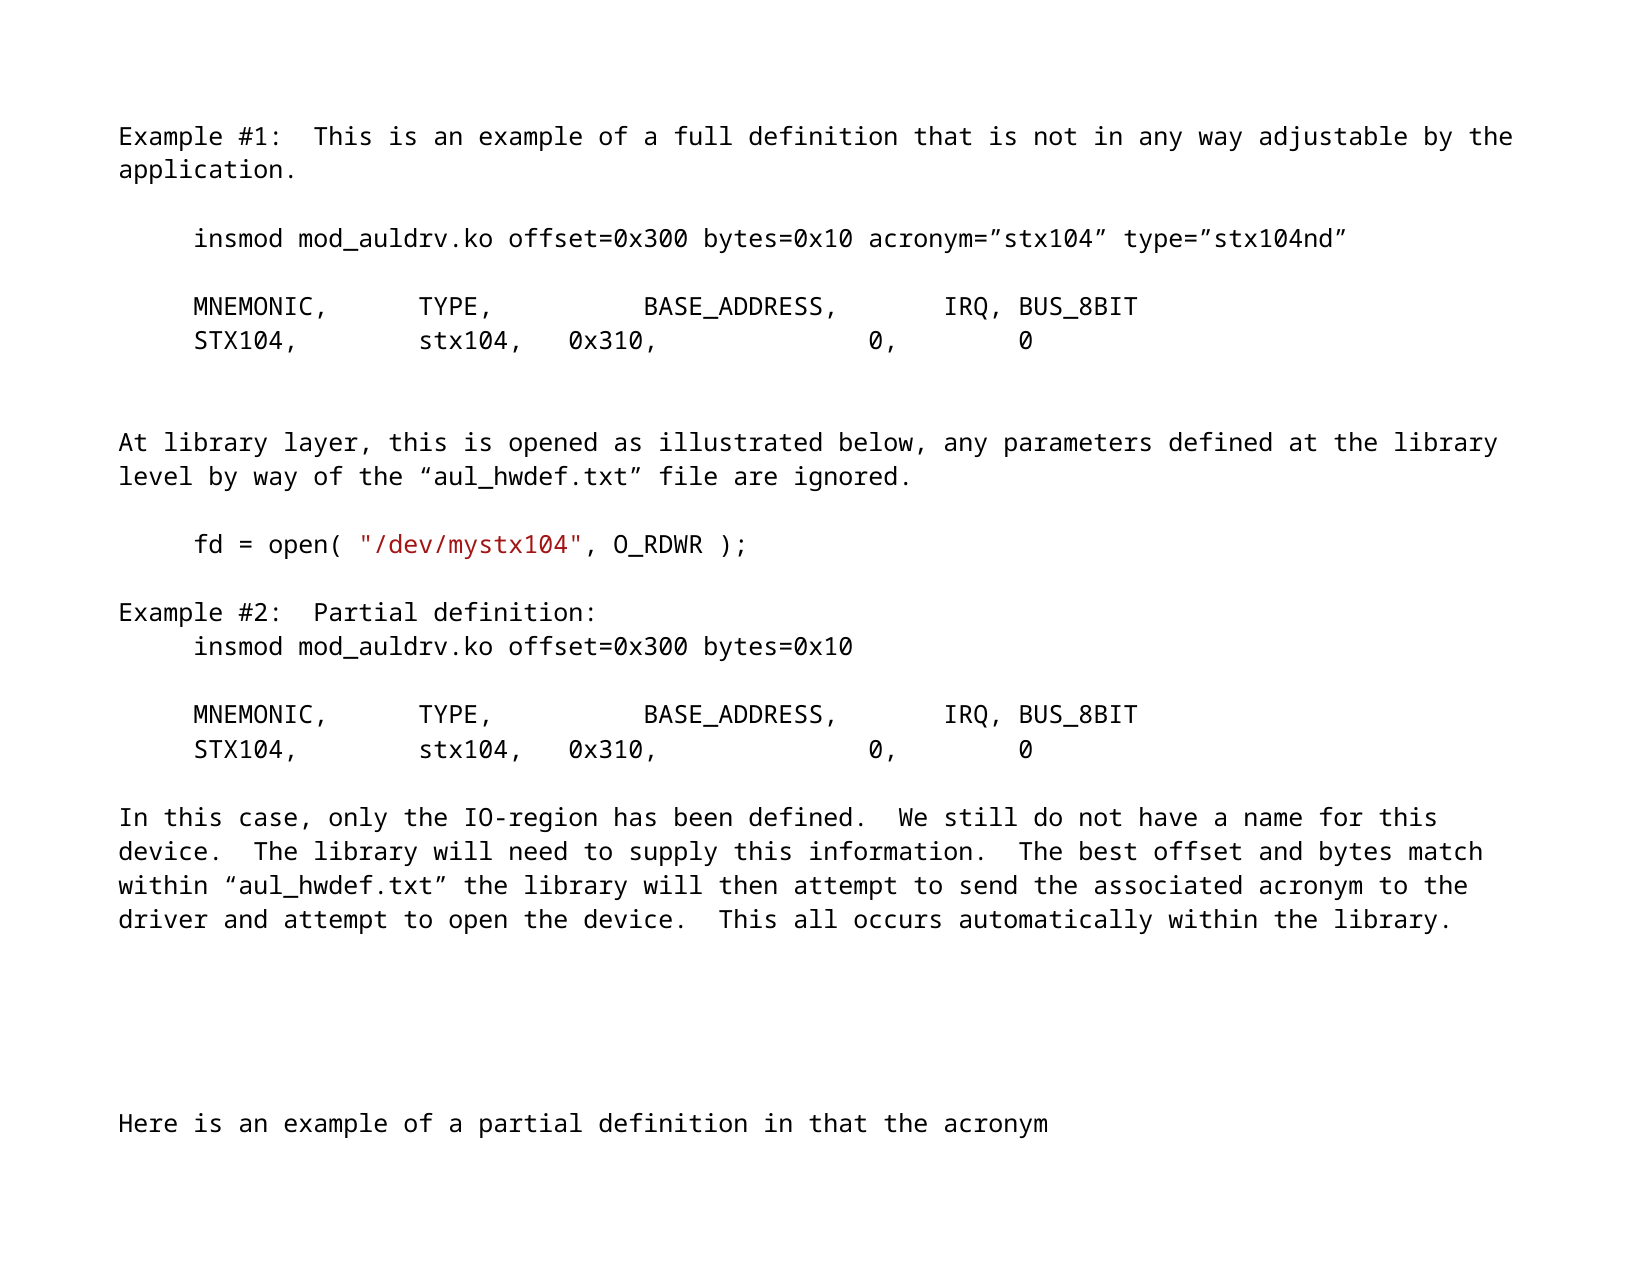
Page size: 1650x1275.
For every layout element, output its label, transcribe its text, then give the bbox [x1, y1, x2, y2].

text At library layer, this is opened as illustrated below, any parameters defined at the library level by way of the “aul_hwdef.txt” file are ignored. [118, 425, 1532, 493]
text fd = open( "/dev/mystx104", O_RDWR ); [118, 527, 1532, 561]
text MNEMONIC, TYPE, BASE_ADDRESS, IRQ, BUS_8BIT [118, 697, 1532, 731]
text STX104, stx104, 0x310, 0, 0 [118, 322, 1532, 357]
text Example #1: This is an example of a full definition that is not in any way adjustable by the application. [118, 118, 1532, 186]
text Here is an example of a partial definition in that the acronym [118, 1106, 1532, 1140]
text insmod mod_auldrv.ko offset=0x300 bytes=0x10 [118, 629, 1532, 663]
text STX104, stx104, 0x310, 0, 0 [118, 731, 1532, 765]
text MNEMONIC, TYPE, BASE_ADDRESS, IRQ, BUS_8BIT [118, 288, 1532, 322]
text insmod mod_auldrv.ko offset=0x300 bytes=0x10 acronym=”stx104” type=”stx104nd” [118, 220, 1532, 254]
text In this case, only the IO-region has been defined. We still do not have a name for this device. The library will need to supply this information. The best offset and bytes match within “aul_hwdef.txt” the library will then attempt to send the associated acronym to the driver and attempt to open the device. This all occurs automatically within the library. [118, 799, 1532, 936]
text Example #2: Partial definition: [118, 595, 1532, 629]
